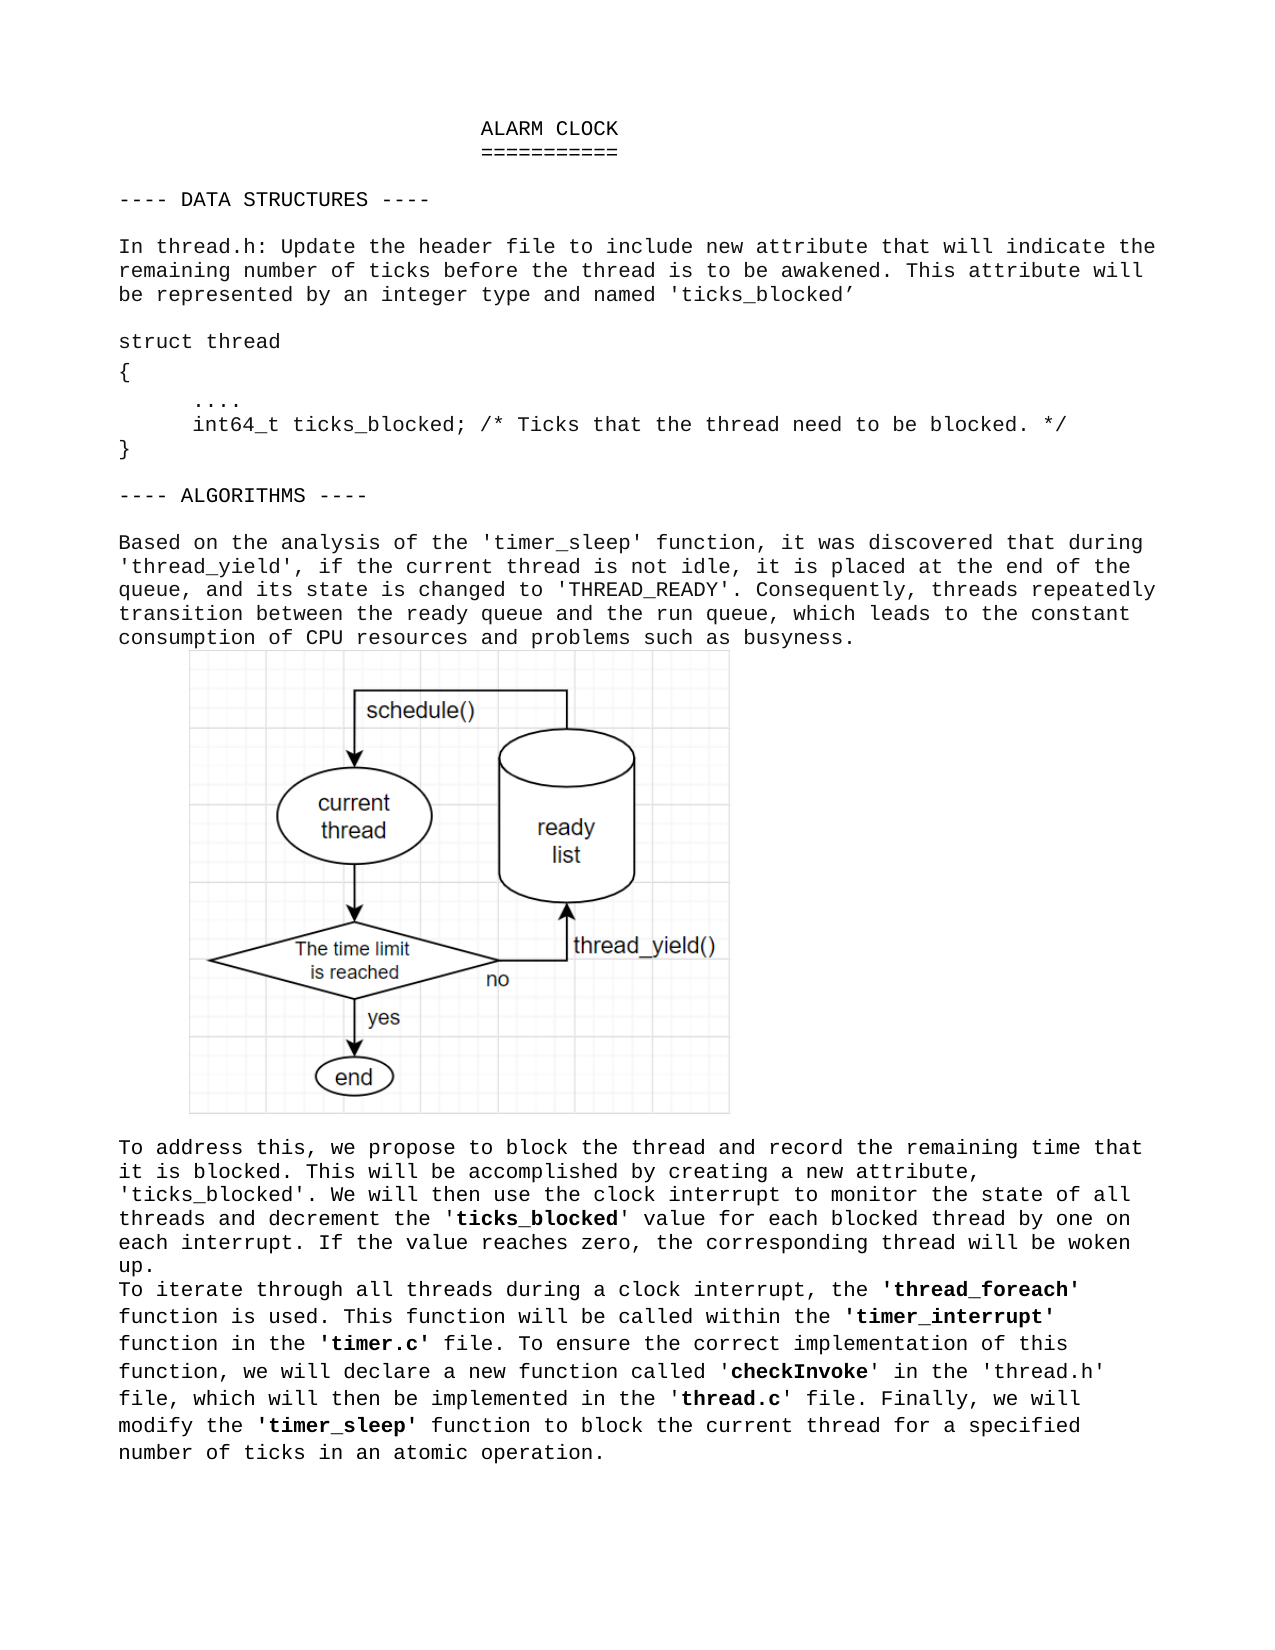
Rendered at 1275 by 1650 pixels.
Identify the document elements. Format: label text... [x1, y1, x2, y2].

text } [118, 438, 1157, 461]
text =========== [118, 142, 1157, 165]
text int64_t ticks_blocked; /* Ticks that the thread need to be blocked. */ [118, 414, 1157, 438]
text In thread.h: Update the header file to include new attribute that will indicate the remaining number of ticks before the thread is to be awakened. This attribute will be represented by an integer type and named 'ticks_blocked’ [118, 236, 1157, 307]
text .... [118, 384, 1157, 414]
text ---- ALGORITHMS ---- [118, 485, 1157, 508]
text Based on the analysis of the 'timer_sleep' function, it was discovered that during 'thread_yield', if the current thread is not idle, it is placed at the end of the queue, and its state is changed to 'THREAD_READY'. Consequently, threads repeatedly transition between the ready queue and the run queue, which leads to the constant consumption of CPU resources and problems such as busyness. [118, 508, 1157, 650]
text ALARM CLOCK [118, 118, 1157, 142]
text To iterate through all threads during a clock interrupt, the 'thread_foreach' function is used. This function will be called within the 'timer_interrupt' function in the 'timer.c' file. To ensure the correct implementation of this function, we will declare a new function called 'checkInvoke' in the 'thread.h' file, which will then be implemented in the 'thread.c' file. Finally, we will modify the 'timer_sleep' function to block the current thread for a specified number of ticks in an atomic operation. [118, 1279, 1157, 1466]
text struct thread [118, 331, 1157, 354]
text { [118, 354, 1157, 384]
text ---- DATA STRUCTURES ---- [118, 189, 1157, 213]
text To address this, we propose to block the thread and record the remaining time that it is blocked. This will be accomplished by creating a new attribute, 'ticks_blocked'. We will then use the clock interrupt to monitor the state of all threads and decrement the 'ticks_blocked' value for each blocked thread by one on each interrupt. If the value reaches zero, the corresponding thread will be woken up. [118, 1137, 1157, 1279]
